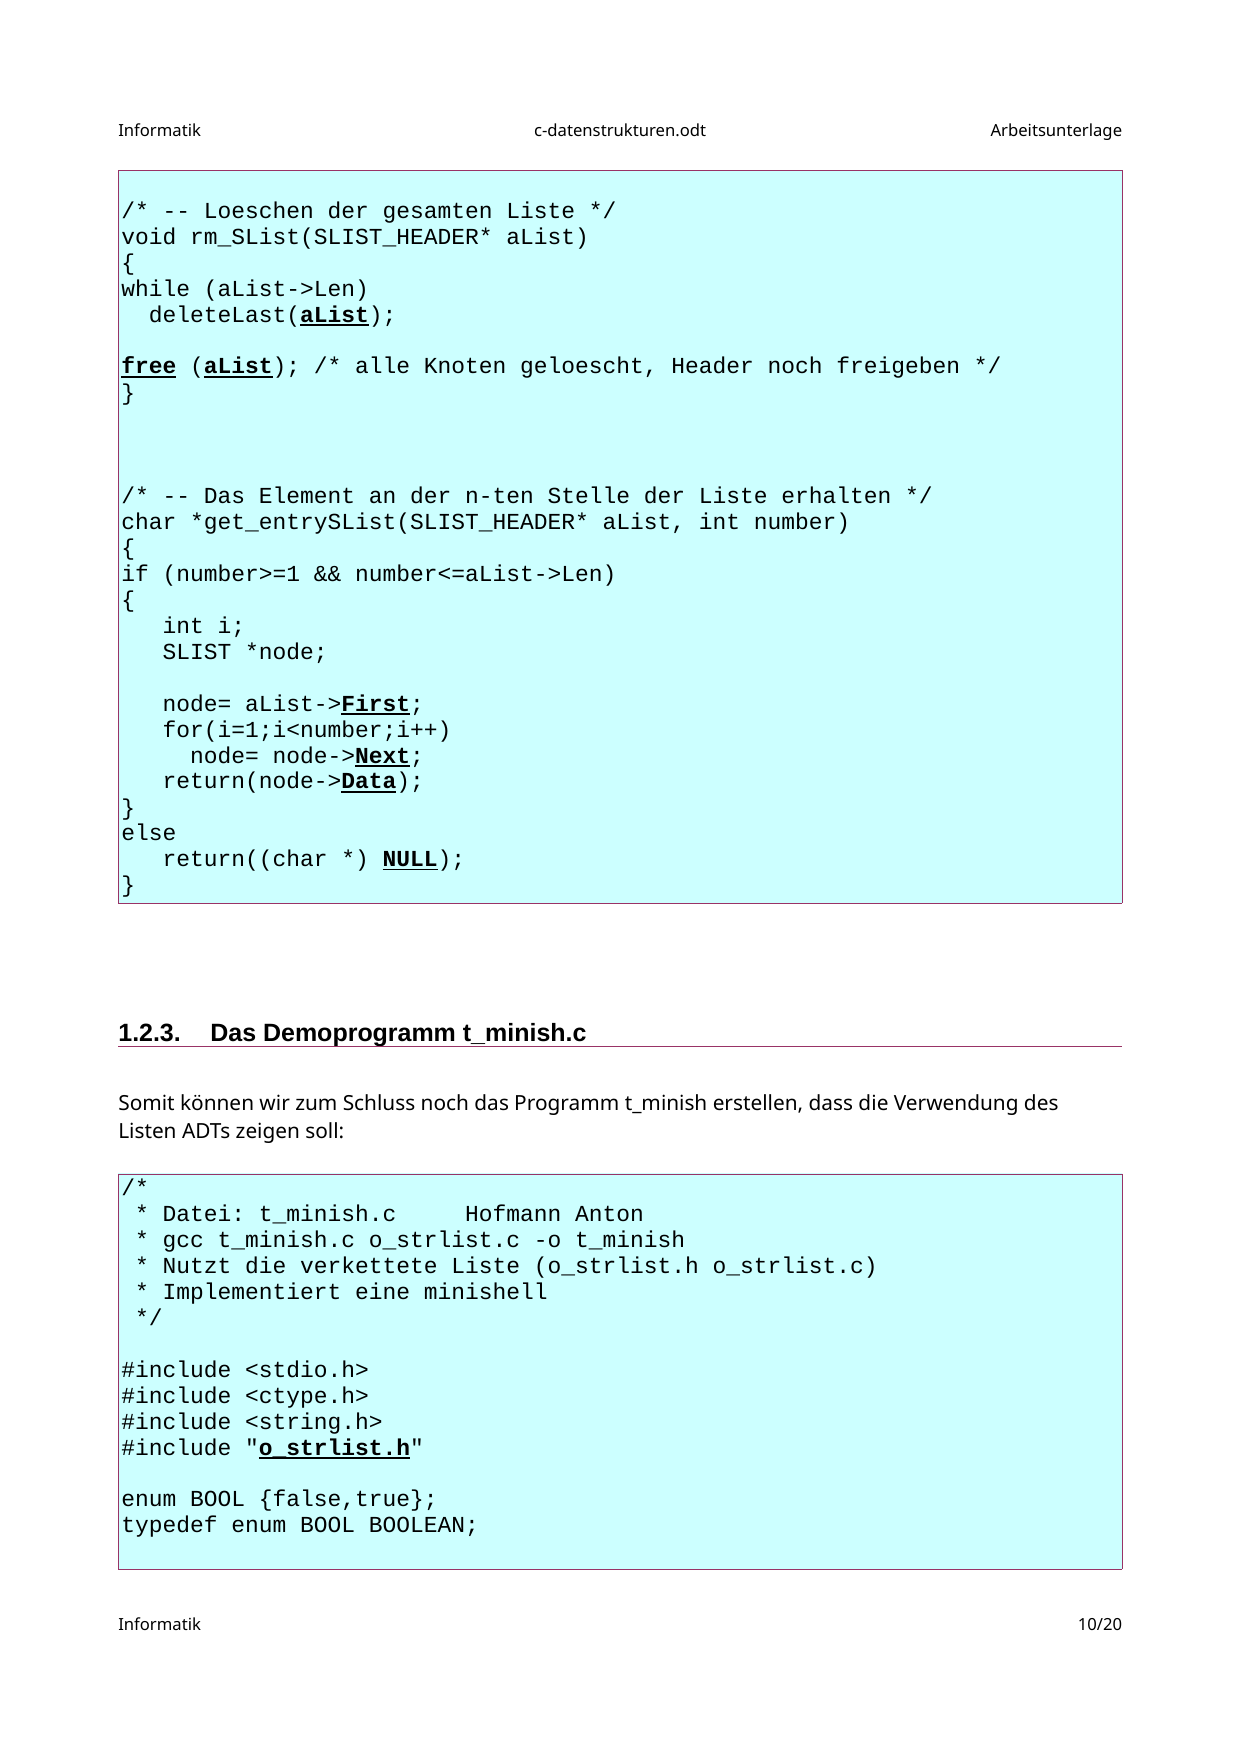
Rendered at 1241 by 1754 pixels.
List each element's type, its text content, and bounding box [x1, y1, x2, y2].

text { [119, 248, 1122, 274]
text } [119, 793, 1122, 819]
text void rm_SList(SLIST_HEADER* aList) [119, 222, 1122, 248]
text * Implementiert eine minishell [119, 1277, 1122, 1303]
text { [119, 585, 1122, 611]
text while (aList->Len) [119, 274, 1122, 300]
text node= aList->First; [119, 689, 1122, 715]
subtitle Das Demoprogramm t_minish.c [118, 1017, 1122, 1046]
text return((char *) NULL); [119, 845, 1122, 871]
text enum BOOL {false,true}; [119, 1485, 1122, 1511]
text /* -- Das Element an der n-ten Stelle der Liste erhalten */ [119, 482, 1122, 507]
text return(node->Data); [119, 767, 1122, 793]
text Somit können wir zum Schluss noch das Programm t_minish erstellen, dass die Verwendung des Listen ADTs zeigen soll: [118, 1088, 1122, 1145]
text for(i=1;i<number;i++) [119, 715, 1122, 741]
text deleteLast(aList); [119, 300, 1122, 326]
text int i; [119, 611, 1122, 637]
text { [119, 533, 1122, 559]
text free (aList); /* alle Knoten geloescht, Header noch freigeben */ [119, 352, 1122, 378]
text * Nutzt die verkettete Liste (o_strlist.h o_strlist.c) [119, 1251, 1122, 1277]
text * Datei: t_minish.c Hofmann Anton [119, 1199, 1122, 1225]
text typedef enum BOOL BOOLEAN; [119, 1511, 1122, 1537]
text /* [119, 1175, 1122, 1199]
text #include <ctype.h> #include <string.h> [119, 1381, 1122, 1433]
text * gcc t_minish.c o_strlist.c -o t_minish [119, 1225, 1122, 1251]
text */ [119, 1303, 1122, 1329]
text /* -- Loeschen der gesamten Liste */ [119, 196, 1122, 222]
text } [119, 871, 1122, 903]
text #include <stdio.h> [119, 1355, 1122, 1381]
text node= node->Next; [119, 741, 1122, 767]
text SLIST *node; [119, 637, 1122, 663]
text #include "o_strlist.h" [119, 1433, 1122, 1459]
text } [119, 378, 1122, 404]
text else [119, 819, 1122, 845]
text if (number>=1 && number<=aList->Len) [119, 559, 1122, 585]
text char *get_entrySList(SLIST_HEADER* aList, int number) [119, 507, 1122, 533]
